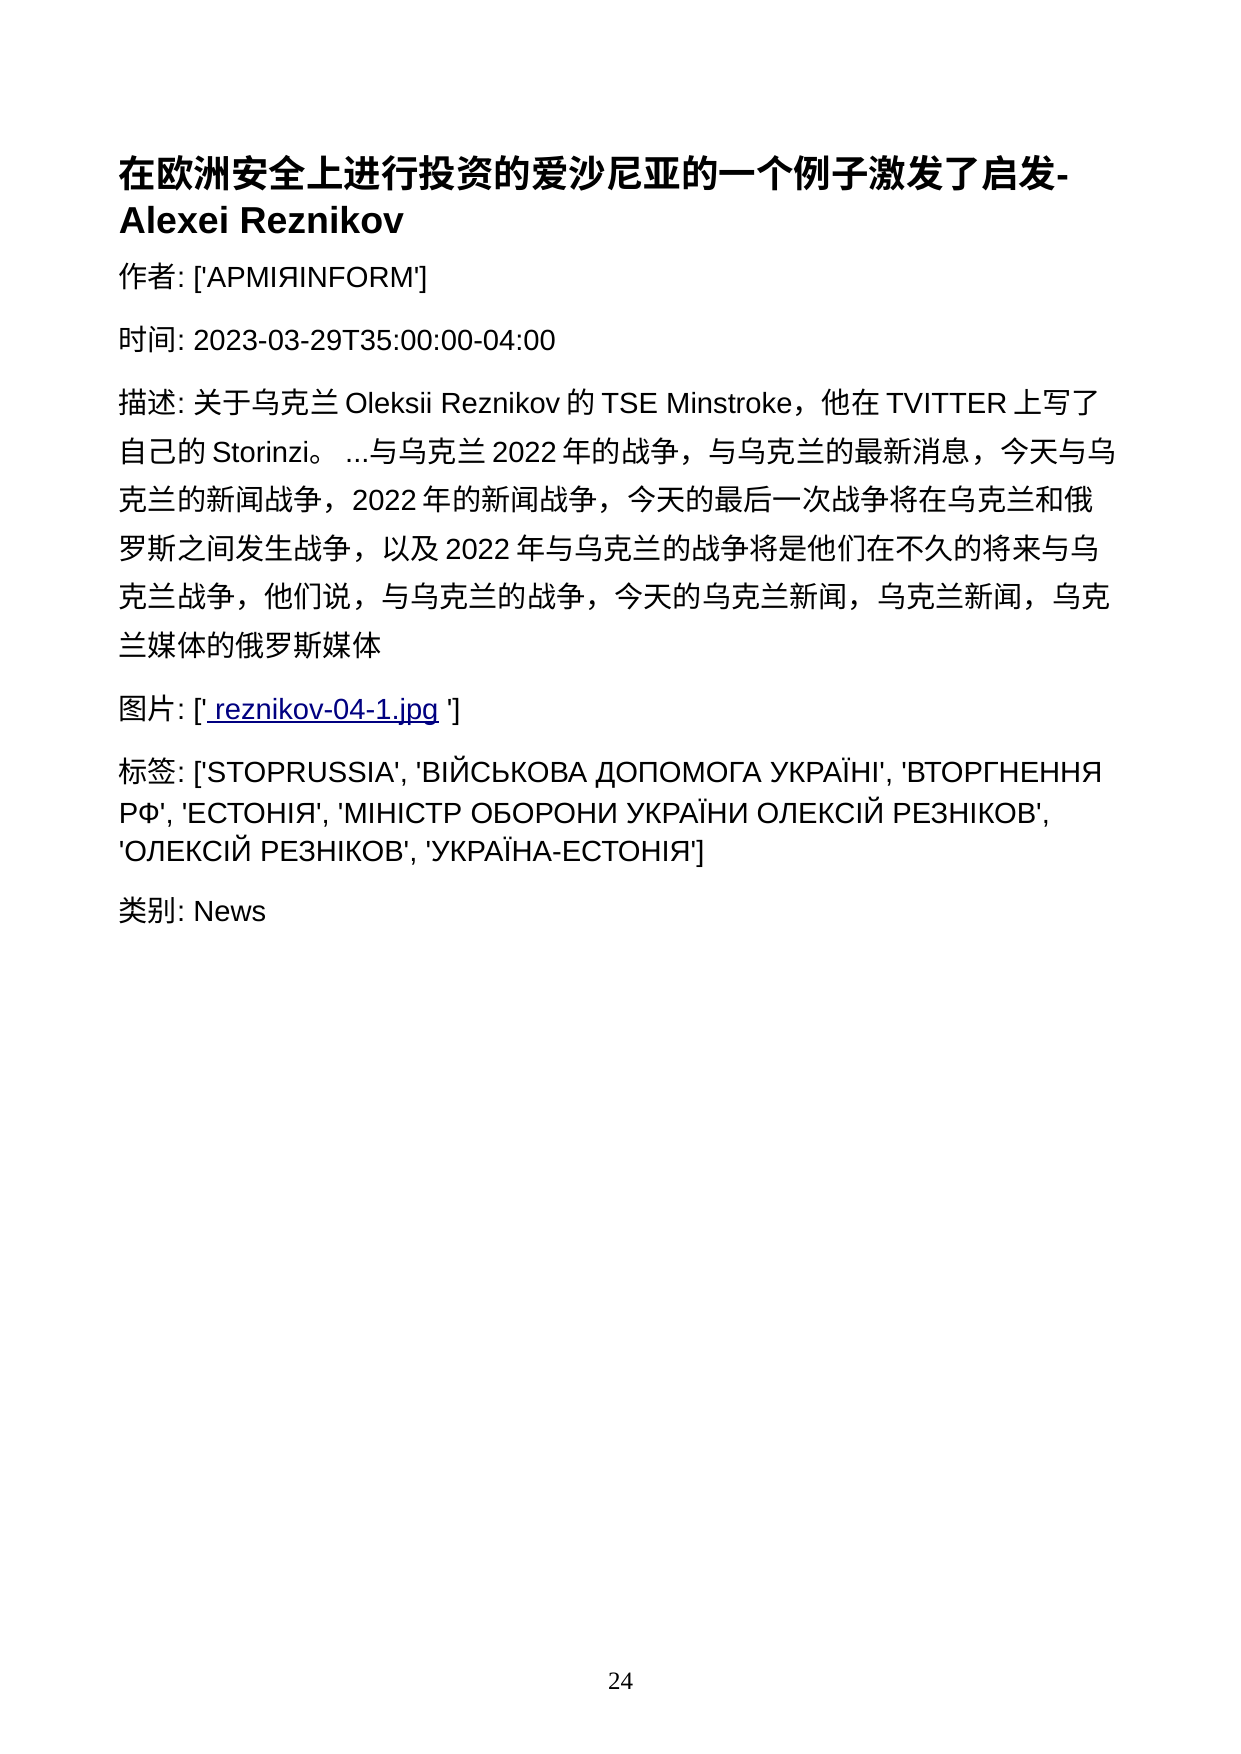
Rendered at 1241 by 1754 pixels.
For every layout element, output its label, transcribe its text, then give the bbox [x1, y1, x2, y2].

text 图片: [' reznikov-04-1.jpg '] [118, 686, 1122, 728]
text 类别: News [118, 888, 1122, 930]
text 时间: 2023-03-29T35:00:00-04:00 [118, 317, 1122, 359]
text 描述: 关于乌克兰Oleksii Reznikov的TSE Minstroke，他在TVITTER上写了自己的Storinzi。 ...与乌克兰2022年的战争，与乌克兰的最新消息，今天与乌克兰的新闻战争，2022年的新闻战争，今天的最后一次战争将在乌克兰和俄罗斯之间发生战争，以及2022年与乌克兰的战争将是他们在不久的将来与乌克兰战争，他们说，与乌克兰的战争，今天的乌克兰新闻，乌克兰新闻，乌克兰媒体的俄罗斯媒体 [118, 380, 1122, 665]
text 标签: ['STOPRUSSIA', 'ВІЙСЬКОВА ДОПОМОГА УКРАЇНІ', 'ВТОРГНЕННЯ РФ', 'ЕСТОНІЯ', 'МІНІСТР ОБОРОНИ УКРАЇНИ ОЛЕКСІЙ РЕЗНІКОВ', 'ОЛЕКСІЙ РЕЗНІКОВ', 'УКРАЇНА-ЕСТОНІЯ'] [118, 749, 1122, 868]
text 作者: ['АРМІЯINFORM'] [118, 253, 1122, 296]
subtitle 在欧洲安全上进行投资的爱沙尼亚的一个例子激发了启发-Alexei Reznikov [118, 143, 1122, 241]
